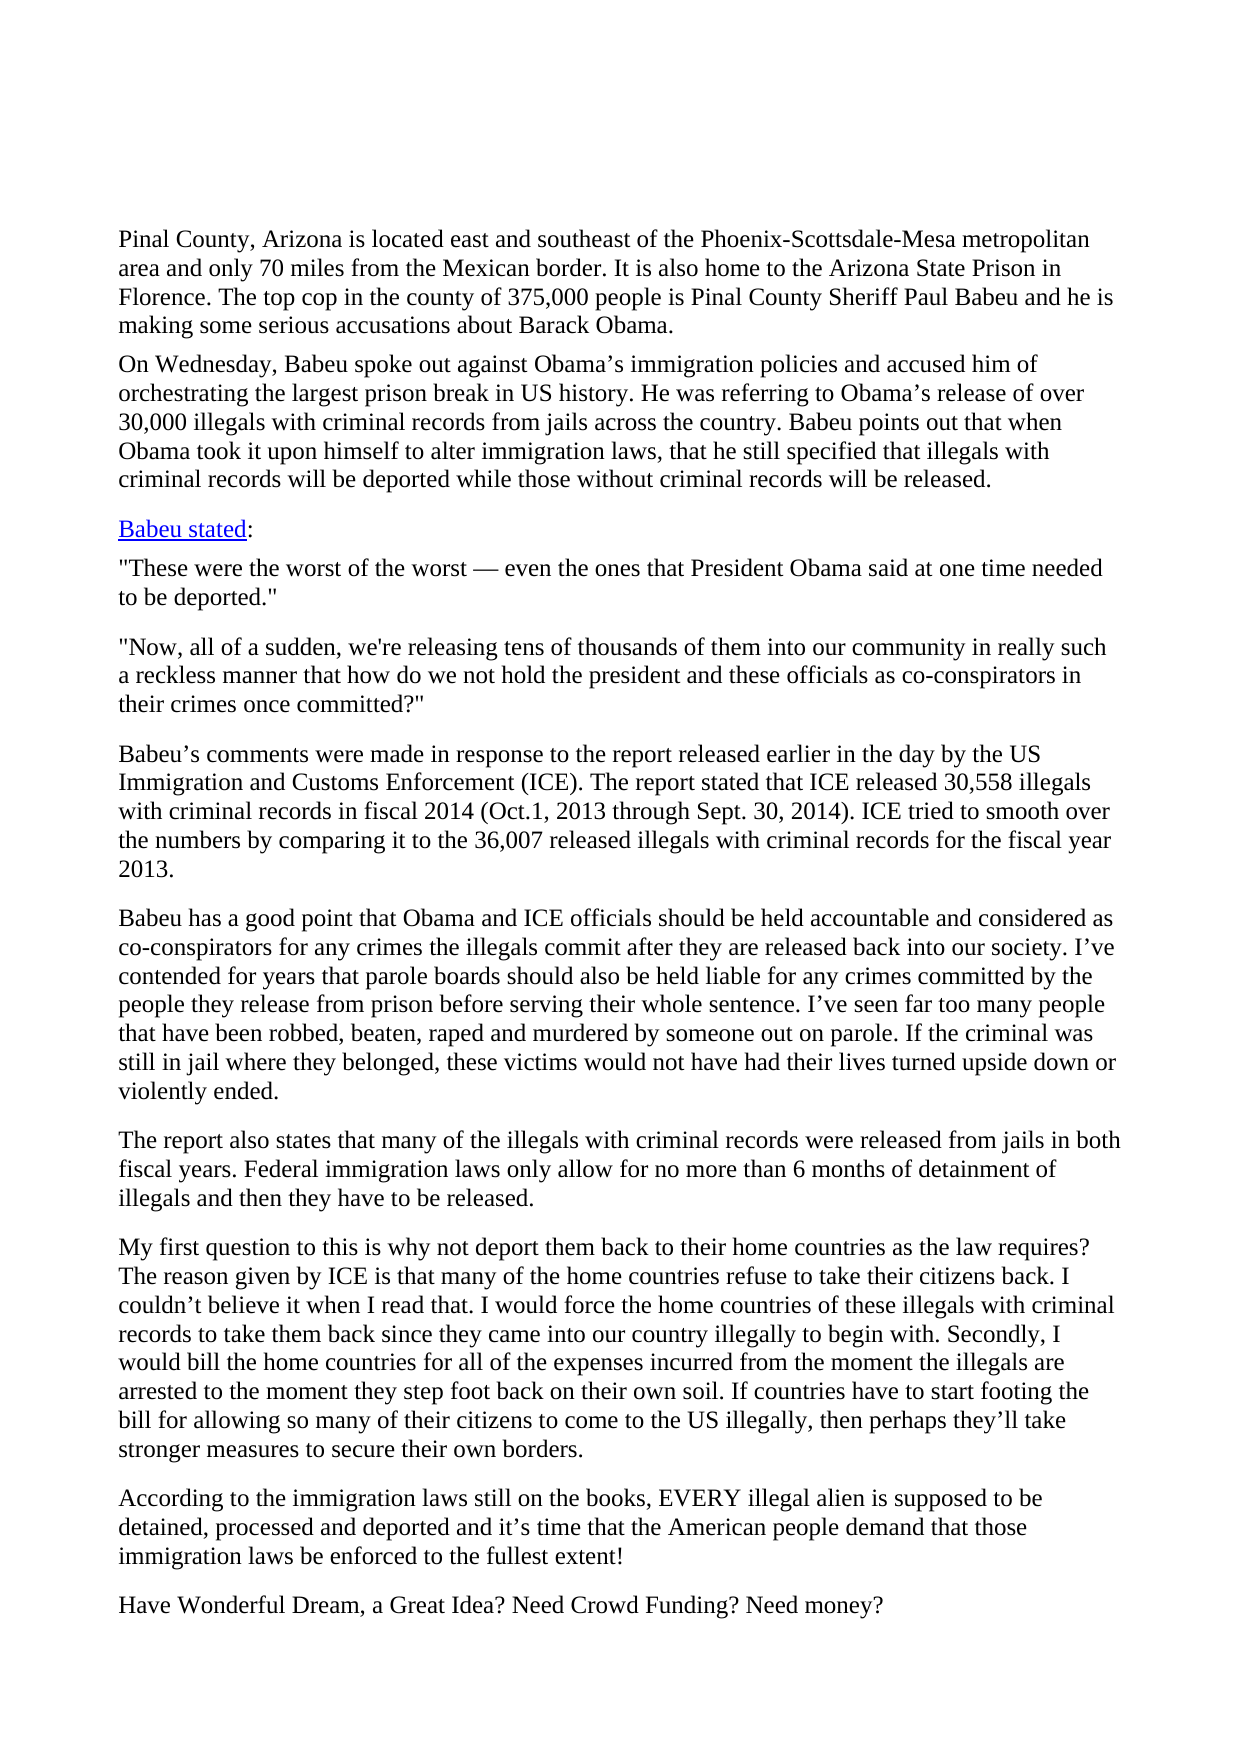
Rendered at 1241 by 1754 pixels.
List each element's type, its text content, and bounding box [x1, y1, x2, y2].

text The report also states that many of the illegals with criminal records were released from jails in both fiscal years. Federal immigration laws only allow for no more than 6 months of detainment of illegals and then they have to be released. [118, 1125, 1122, 1212]
text Have Wonderful Dream, a Great Idea? Need Crowd Funding? Need money? [118, 1590, 1122, 1619]
text On Wednesday, Babeu spoke out against Obama’s immigration policies and accused him of orchestrating the largest prison break in US history. He was referring to Obama’s release of over 30,000 illegals with criminal records from jails across the country. Babeu points out that when Obama took it upon himself to alter immigration laws, that he still specified that illegals with criminal records will be deported while those without criminal records will be released. [118, 349, 1122, 493]
text Babeu’s comments were made in response to the report released earlier in the day by the US Immigration and Customs Enforcement (ICE). The report stated that ICE released 30,558 illegals with criminal records in fiscal 2014 (Oct.1, 2013 through Sept. 30, 2014). ICE tried to smooth over the numbers by comparing it to the 36,007 released illegals with criminal records for the fiscal year 2013. [118, 739, 1122, 882]
text "These were the worst of the worst — even the ones that President Obama said at one time needed to be deported." [118, 553, 1122, 611]
text According to the immigration laws still on the books, EVERY illegal alien is supposed to be detained, processed and deported and it’s time that the American people demand that those immigration laws be enforced to the fullest extent! [118, 1483, 1122, 1569]
text Babeu has a good point that Obama and ICE officials should be held accountable and considered as co-conspirators for any crimes the illegals commit after they are released back into our society. I’ve contended for years that parole boards should also be held liable for any crimes committed by the people they release from prison before serving their whole sentence. I’ve seen far too many people that have been robbed, beaten, raped and murdered by someone out on parole. If the criminal was still in jail where they belonged, these victims would not have had their lives turned upside down or violently ended. [118, 903, 1122, 1104]
text Pinal County, Arizona is located east and southeast of the Phoenix-Scottsdale-Mesa metropolitan area and only 70 miles from the Mexican border. It is also home to the Arizona State Prison in Florence. The top cop in the county of 375,000 people is Pinal County Sheriff Paul Babeu and he is making some serious accusations about Barack Obama. [118, 224, 1122, 339]
text My first question to this is why not deport them back to their home countries as the law requires? The reason given by ICE is that many of the home countries refuse to take their citizens back. I couldn’t believe it when I read that. I would force the home countries of these illegals with criminal records to take them back since they came into our country illegally to begin with. Secondly, I would bill the home countries for all of the expenses incurred from the moment the illegals are arrested to the moment they step foot back on their own soil. If countries have to start footing the bill for allowing so many of their citizens to come to the US illegally, then perhaps they’ll take stronger measures to secure their own borders. [118, 1232, 1122, 1462]
text "Now, all of a sudden, we're releasing tens of thousands of them into our community in really such a reckless manner that how do we not hold the president and these officials as co-conspirators in their crimes once committed?" [118, 632, 1122, 718]
text Babeu stated: [118, 514, 1122, 543]
